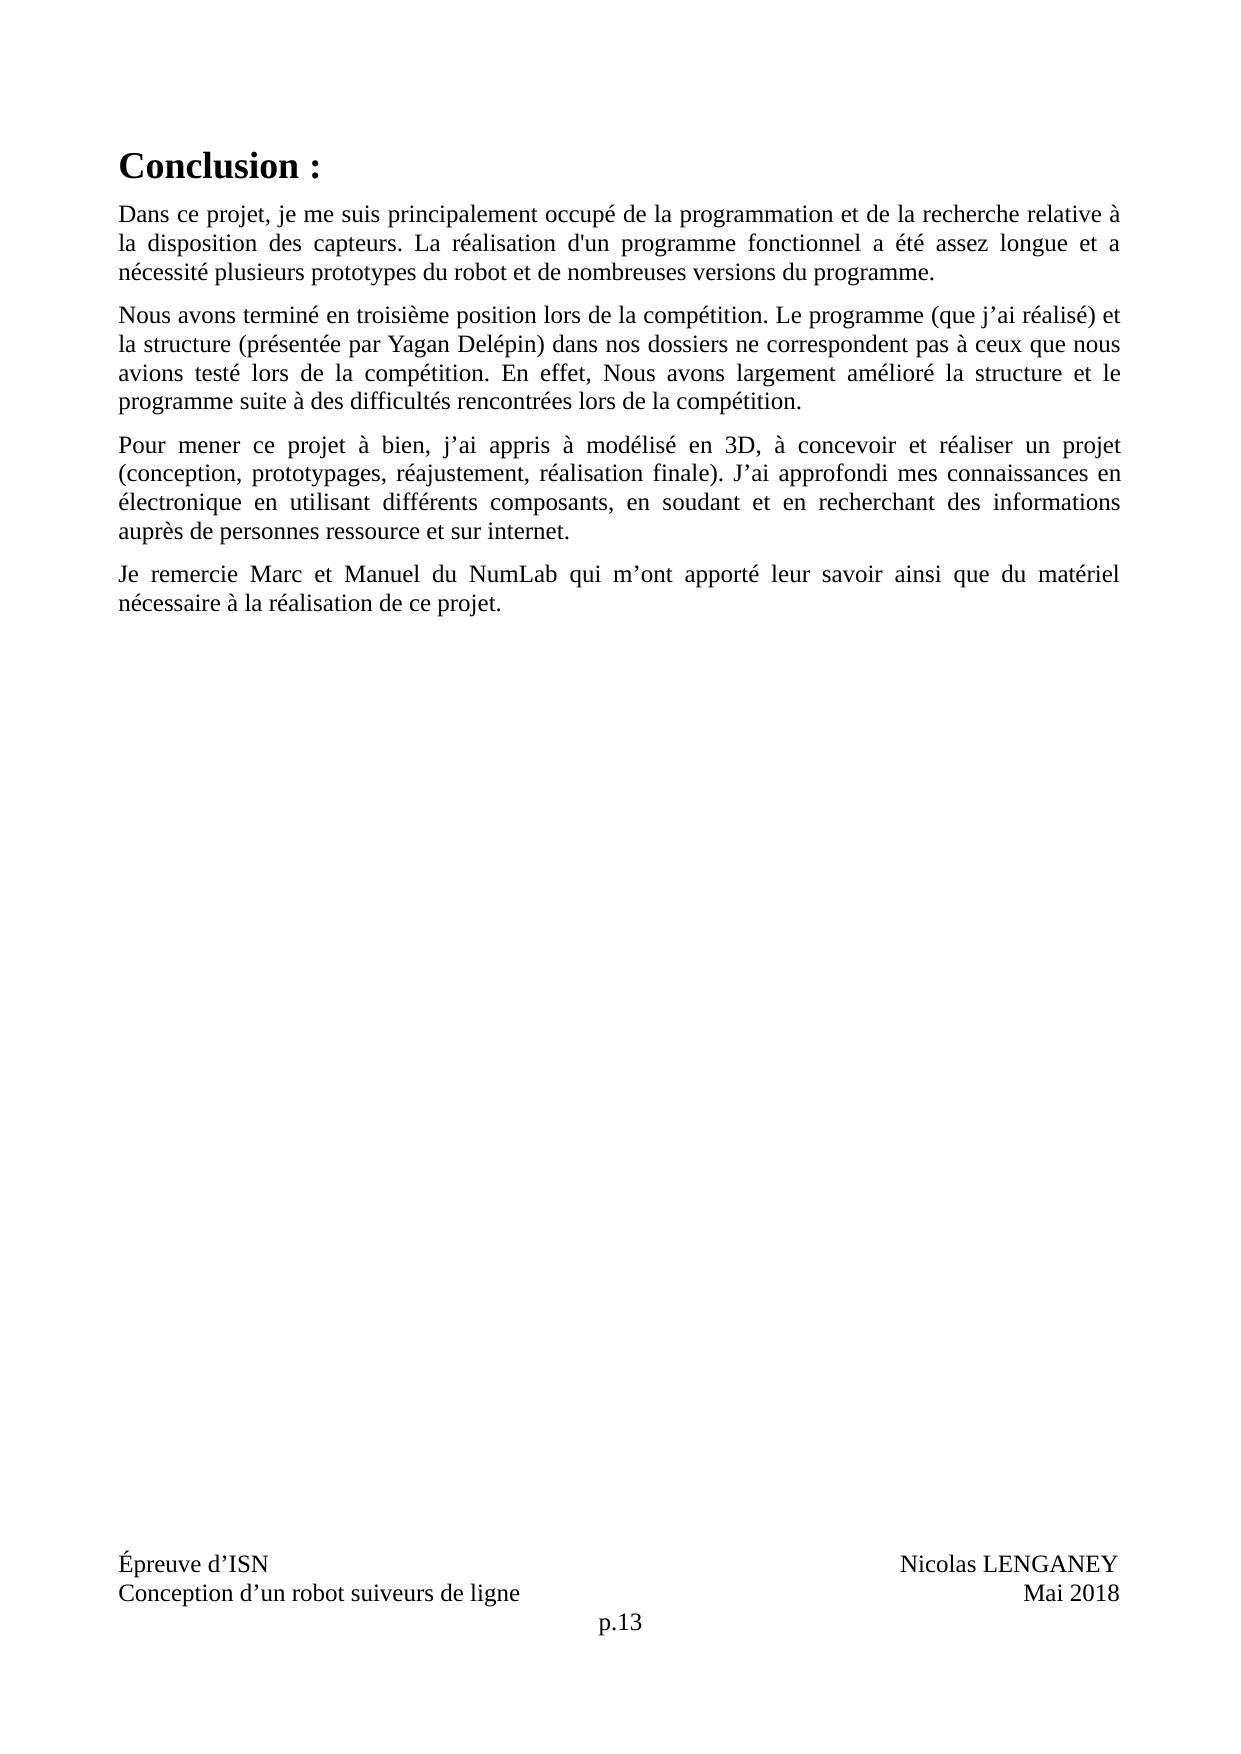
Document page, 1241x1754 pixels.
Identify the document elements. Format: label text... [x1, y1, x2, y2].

text Pour mener ce projet à bien, j’ai appris à modélisé en 3D, à concevoir et réaliser un projet (conception, prototypages, réajustement, réalisation finale). J’ai approfondi mes connaissances en électronique en utilisant différents composants, en soudant et en recherchant des informations auprès de personnes ressource et sur internet. [118, 430, 1122, 545]
text Dans ce projet, je me suis principalement occupé de la programmation et de la recherche relative à la disposition des capteurs. La réalisation d'un programme fonctionnel a été assez longue et a nécessité plusieurs prototypes du robot et de nombreuses versions du programme. [118, 199, 1122, 286]
subtitle Conclusion : [118, 143, 1122, 187]
text Nous avons terminé en troisième position lors de la compétition. Le programme (que j’ai réalisé) et la structure (présentée par Yagan Delépin) dans nos dossiers ne correspondent pas à ceux que nous avions testé lors de la compétition. En effet, Nous avons largement amélioré la structure et le programme suite à des difficultés rencontrées lors de la compétition. [118, 300, 1122, 415]
text Je remercie Marc et Manuel du NumLab qui m’ont apporté leur savoir ainsi que du matériel nécessaire à la réalisation de ce projet. [118, 559, 1122, 617]
